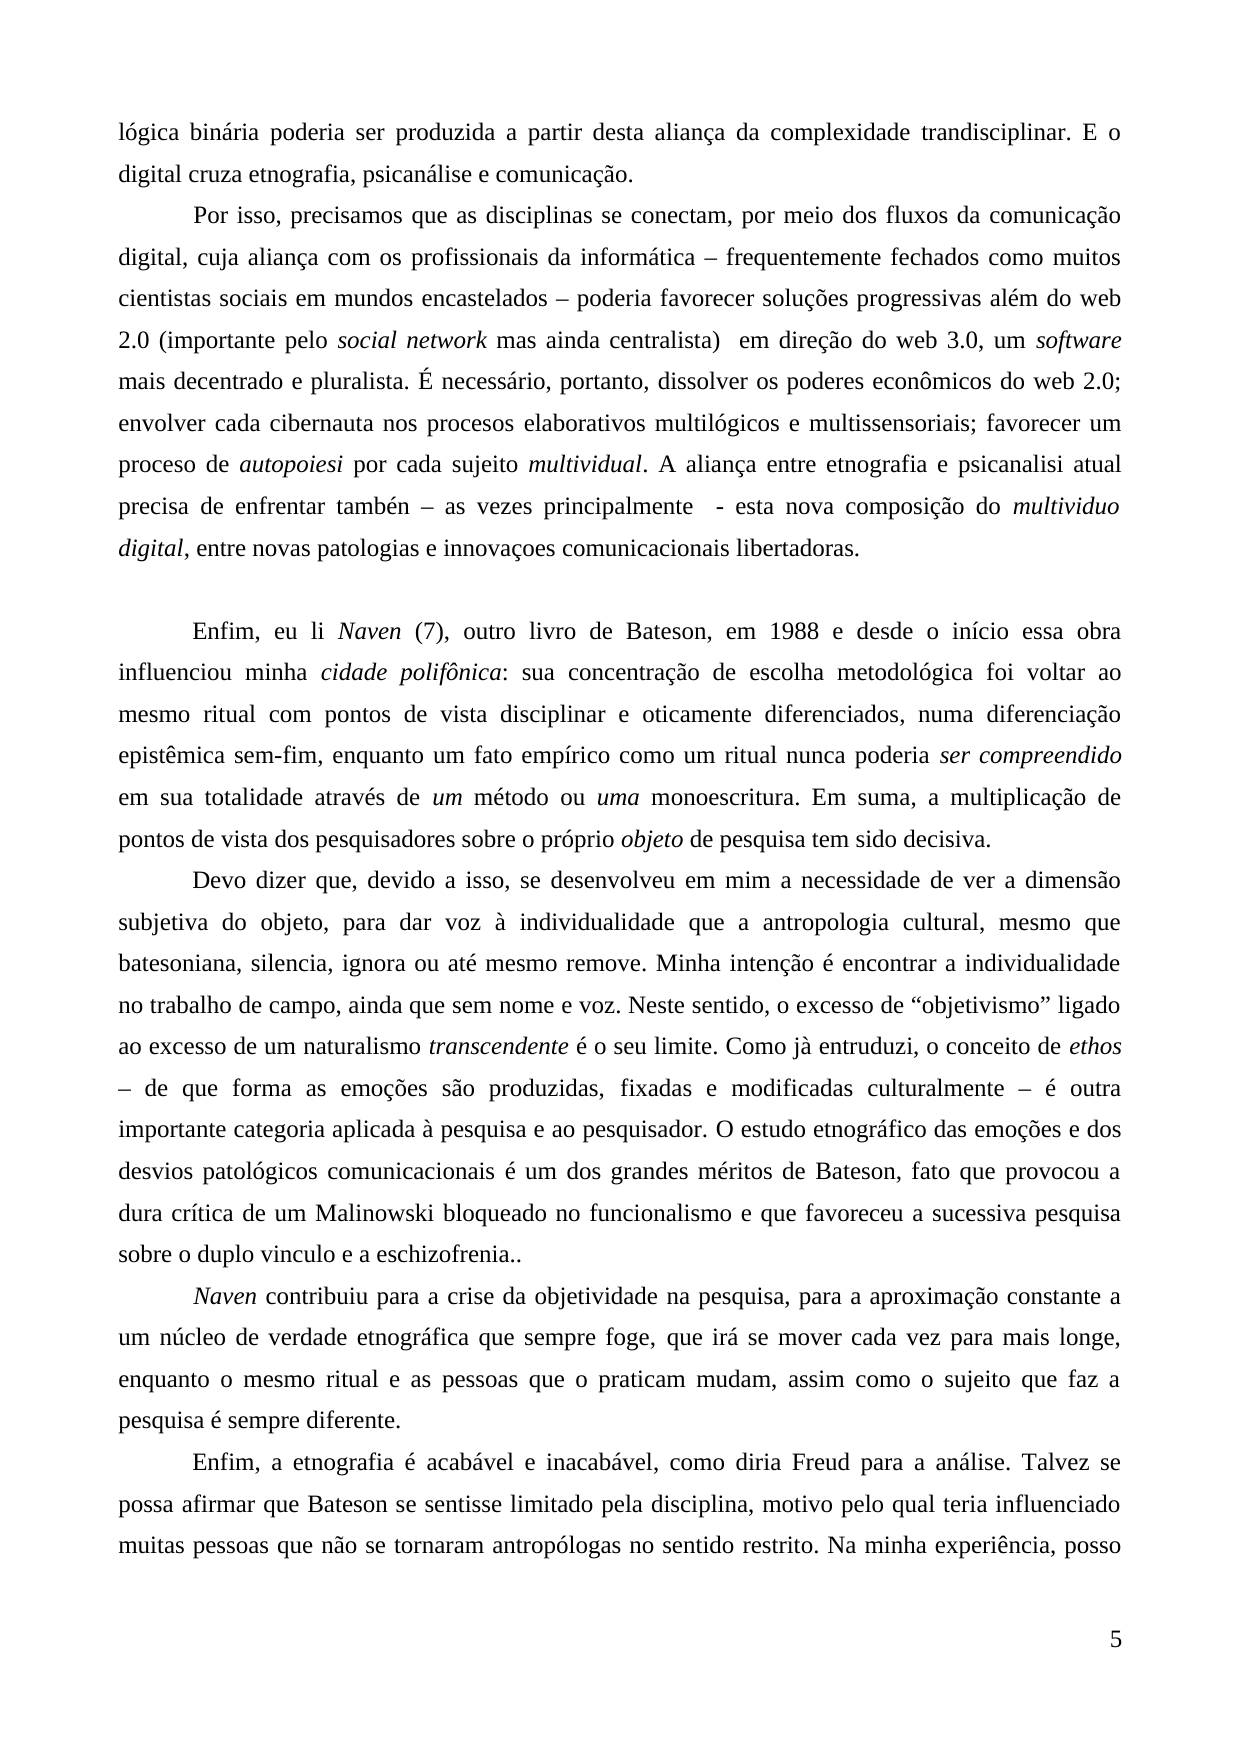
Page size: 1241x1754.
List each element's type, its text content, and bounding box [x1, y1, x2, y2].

text Enfim, a etnografia é acabável e inacabável, como diria Freud para a análise. Talvez se possa afirmar que Bateson se sentisse limitado pela disciplina, motivo pelo qual teria influenciado muitas pessoas que não se tornaram antropólogas no sentido restrito. Na minha experiência, posso [118, 1448, 1122, 1559]
text Por isso, precisamos que as disciplinas se conectam, por meio dos fluxos da comunicação digital, cuja aliança com os profissionais da informática – frequentemente fechados como muitos cientistas sociais em mundos encastelados – poderia favorecer soluções progressivas além do web 2.0 (importante pelo social network mas ainda centralista) em direção do web 3.0, um software mais decentrado e pluralista. É necessário, portanto, dissolver os poderes econômicos do web 2.0; envolver cada cibernauta nos procesos elaborativos multilógicos e multissensoriais; favorecer um proceso de autopoiesi por cada sujeito multividual. A aliança entre etnografia e psicanalisi atual precisa de enfrentar tambén – as vezes principalmente - esta nova composição do multividuo digital, entre novas patologias e innovaçoes comunicacionais libertadoras. [118, 201, 1122, 561]
text Devo dizer que, devido a isso, se desenvolveu em mim a necessidade de ver a dimensão subjetiva do objeto, para dar voz à individualidade que a antropologia cultural, mesmo que batesoniana, silencia, ignora ou até mesmo remove. Minha intenção é encontrar a individualidade no trabalho de campo, ainda que sem nome e voz. Neste sentido, o excesso de “objetivismo” ligado ao excesso de um naturalismo transcendente é o seu limite. Como jà entruduzi, o conceito de ethos – de que forma as emoções são produzidas, fixadas e modificadas culturalmente – é outra importante categoria aplicada à pesquisa e ao pesquisador. O estudo etnográfico das emoções e dos desvios patológicos comunicacionais é um dos grandes méritos de Bateson, fato que provocou a dura crítica de um Malinowski bloqueado no funcionalismo e que favoreceu a sucessiva pesquisa sobre o duplo vinculo e a eschizofrenia.. [118, 866, 1122, 1268]
text lógica binária poderia ser produzida a partir desta aliança da complexidade trandisciplinar. E o digital cruza etnografia, psicanálise e comunicação. [118, 118, 1122, 187]
text Enfim, eu li Naven (7), outro livro de Bateson, em 1988 e desde o início essa obra influenciou minha cidade polifônica: sua concentração de escolha metodológica foi voltar ao mesmo ritual com pontos de vista disciplinar e oticamente diferenciados, numa diferenciação epistêmica sem-fim, enquanto um fato empírico como um ritual nunca poderia ser compreendido em sua totalidade através de um método ou uma monoescritura. Em suma, a multiplicação de pontos de vista dos pesquisadores sobre o próprio objeto de pesquisa tem sido decisiva. [118, 617, 1122, 852]
text Naven contribuiu para a crise da objetividade na pesquisa, para a aproximação constante a um núcleo de verdade etnográfica que sempre foge, que irá se mover cada vez para mais longe, enquanto o mesmo ritual e as pessoas que o praticam mudam, assim como o sujeito que faz a pesquisa é sempre diferente. [118, 1282, 1122, 1434]
